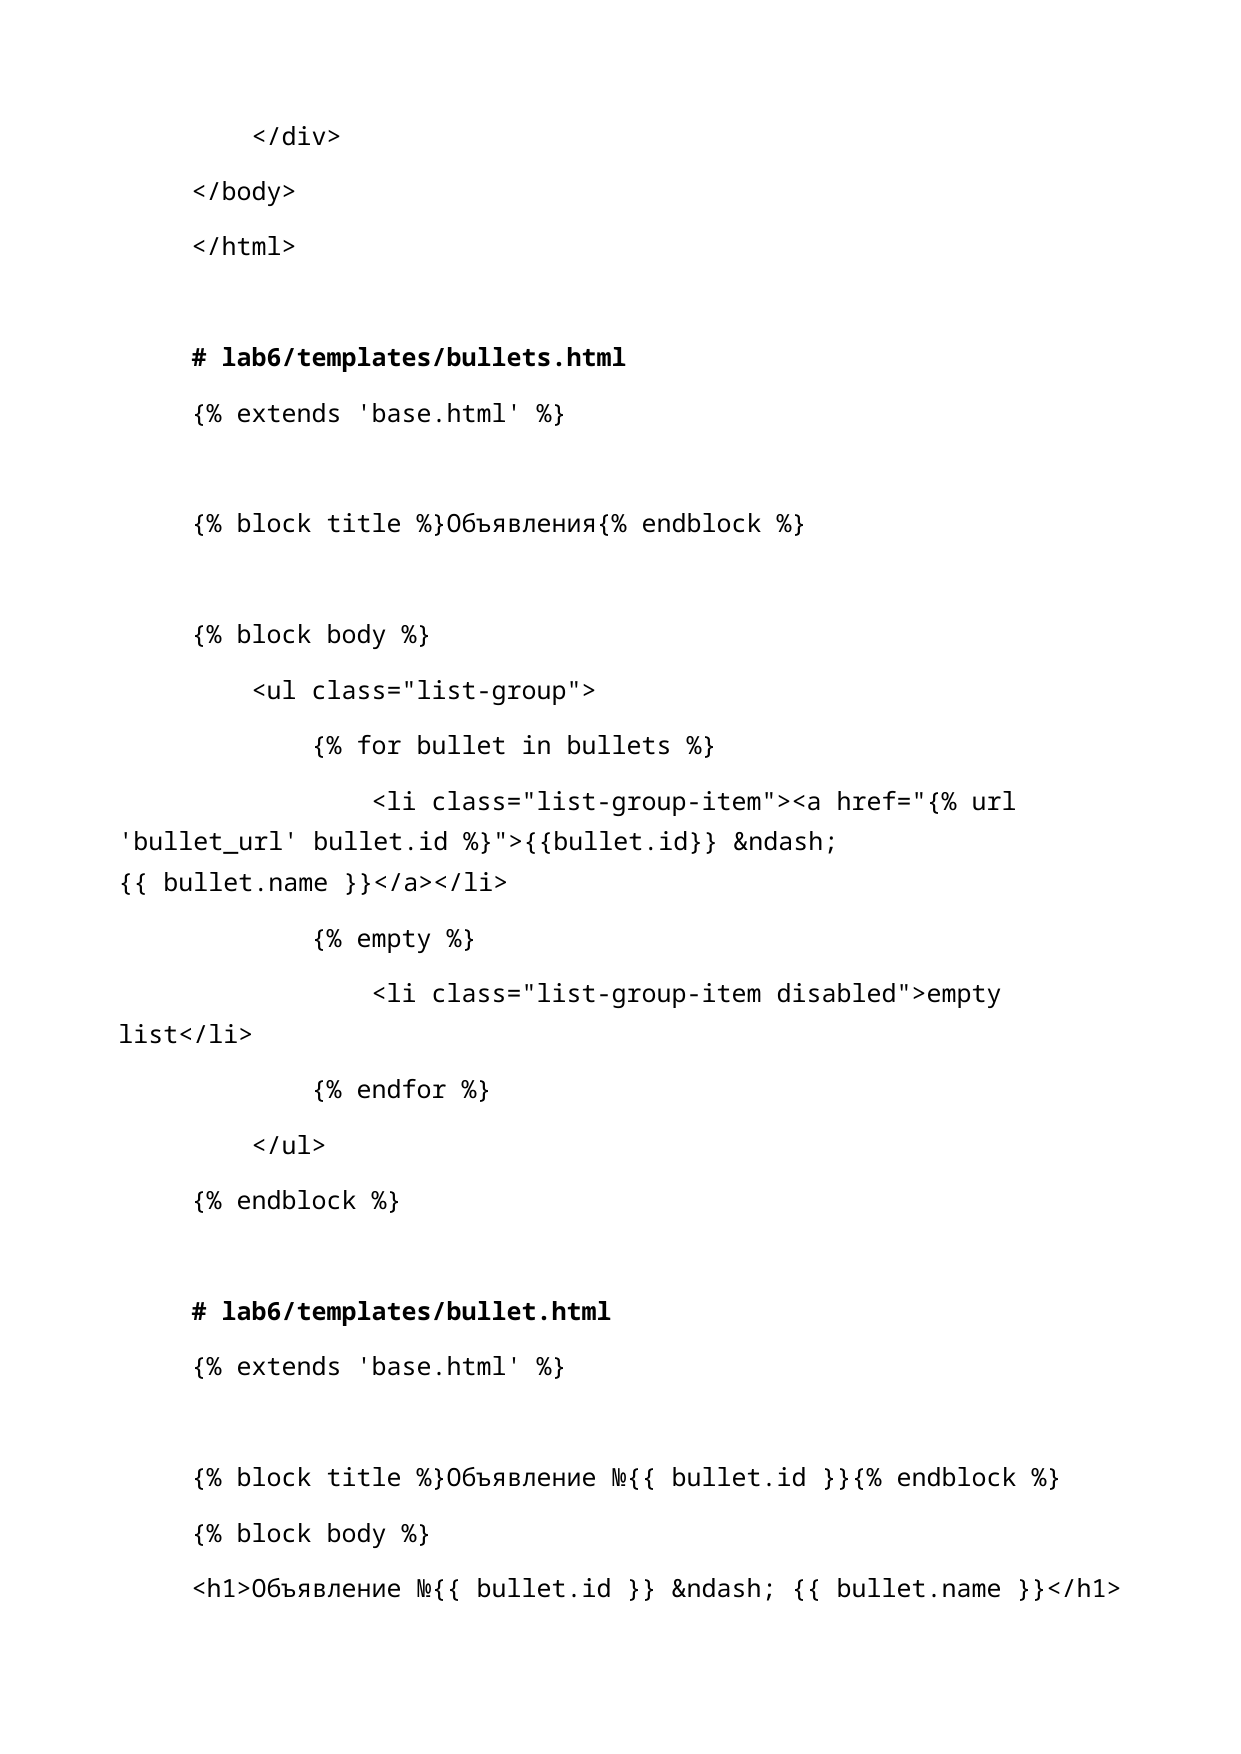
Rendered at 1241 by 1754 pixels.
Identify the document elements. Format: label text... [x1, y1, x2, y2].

text {% empty %} [118, 920, 1122, 954]
text {% endfor %} [118, 1072, 1122, 1106]
text {% extends 'base.html' %} [118, 395, 1122, 429]
text {% for bullet in bullets %} [118, 728, 1122, 762]
text # lab6/templates/bullet.html [118, 1293, 1122, 1328]
text </ul> [118, 1127, 1122, 1161]
text <ul class="list-group"> [118, 672, 1122, 706]
text <li class="list-group-item disabled">empty list</li> [118, 976, 1122, 1051]
text </body> [118, 173, 1122, 208]
text {% extends 'base.html' %} [118, 1349, 1122, 1383]
text {% endblock %} [118, 1183, 1122, 1217]
text {% block body %} [118, 617, 1122, 651]
text <h1>Объявление №{{ bullet.id }} &ndash; {{ bullet.name }}</h1> [118, 1571, 1122, 1605]
text # lab6/templates/bullets.html [118, 340, 1122, 374]
text <li class="list-group-item"><a href="{% url 'bullet_url' bullet.id %}">{{bullet.id}} &ndash; {{ bullet.name }}</a></li> [118, 783, 1122, 899]
text {% block body %} [118, 1515, 1122, 1549]
text </div> [118, 118, 1122, 152]
text {% block title %}Объявление №{{ bullet.id }}{% endblock %} [118, 1460, 1122, 1494]
text {% block title %}Объявления{% endblock %} [118, 506, 1122, 540]
text </html> [118, 229, 1122, 263]
